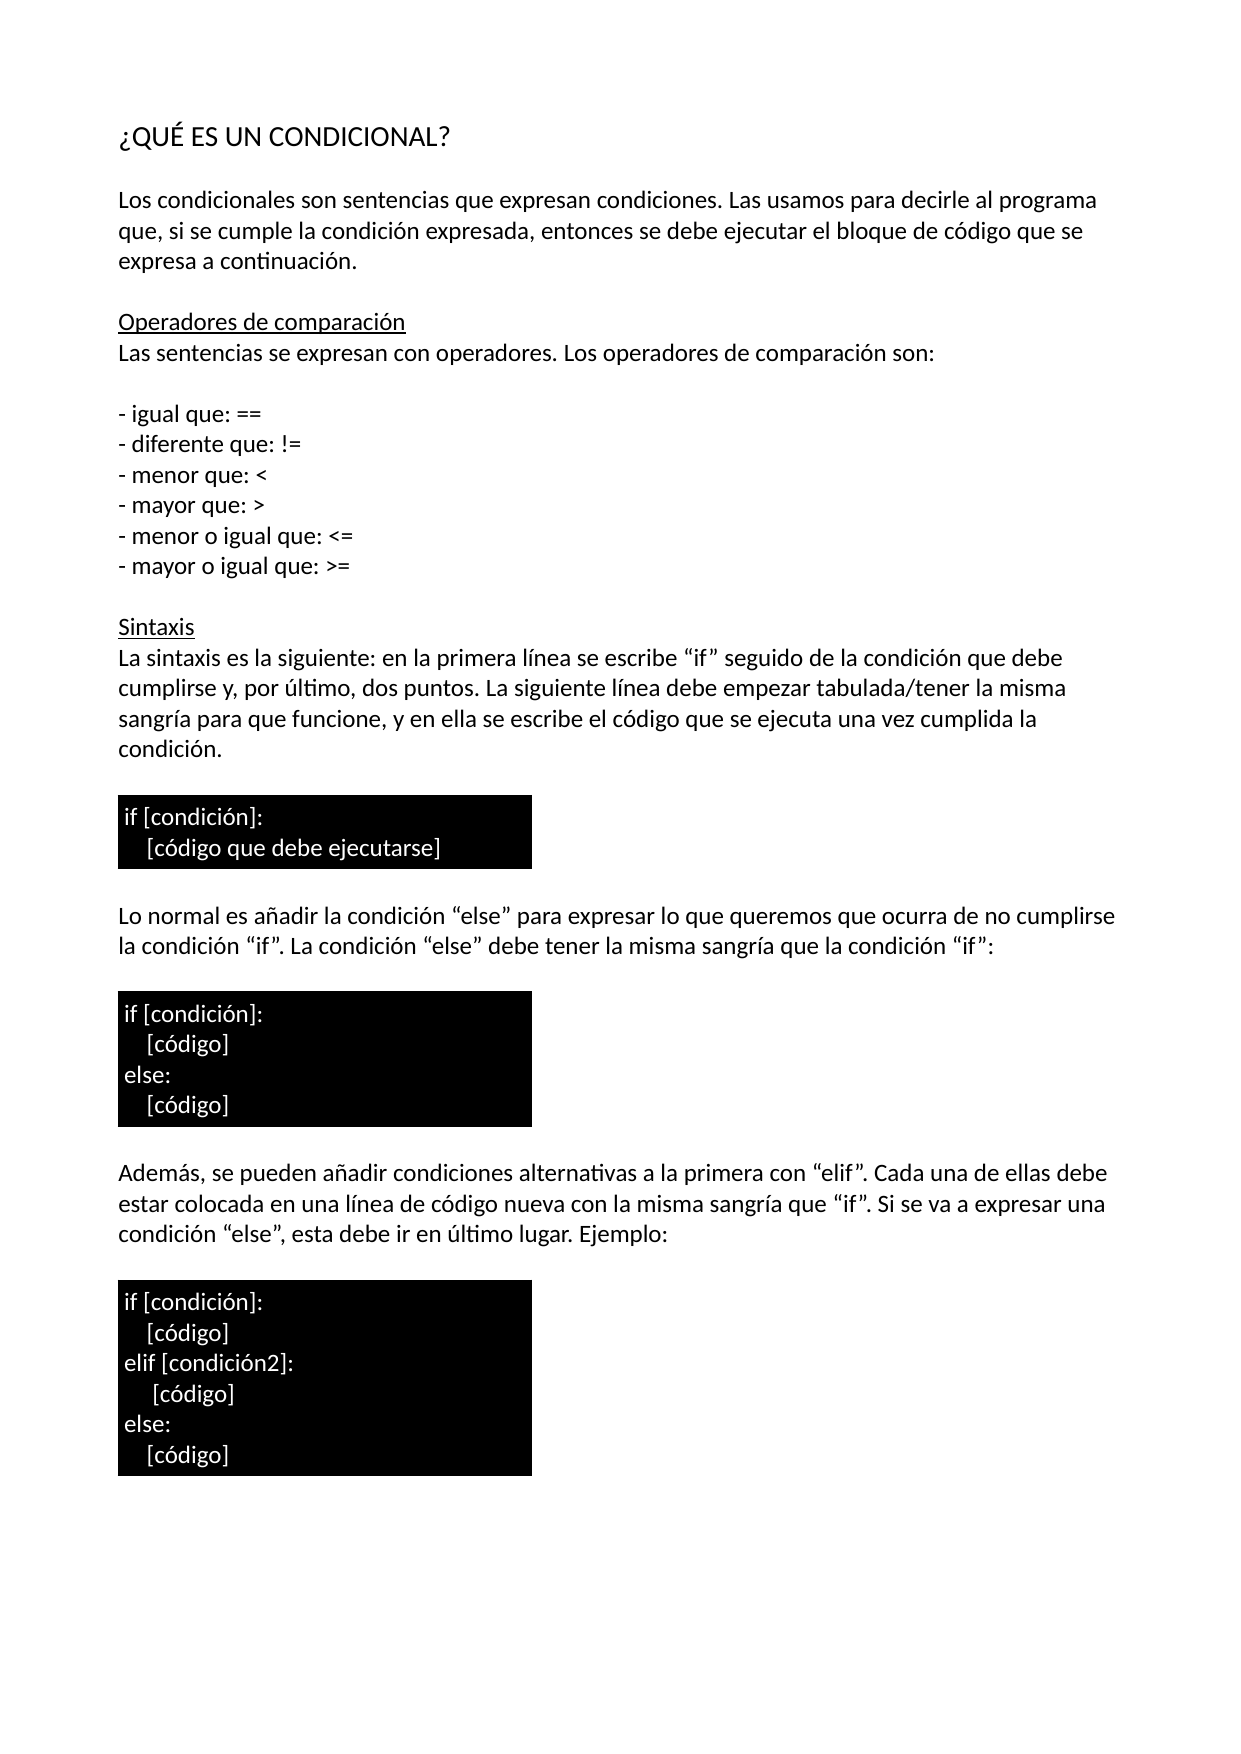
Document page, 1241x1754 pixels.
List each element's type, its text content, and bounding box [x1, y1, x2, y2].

text - menor o igual que: <= [118, 520, 1122, 551]
text - menor que: < [118, 459, 1122, 489]
text ¿QUÉ ES UN CONDICIONAL? [118, 118, 1122, 154]
text Las sentencias se expresan con operadores. Los operadores de comparación son: [118, 337, 1122, 367]
text La sintaxis es la siguiente: en la primera línea se escribe “if” seguido de la condición que debe cumplirse y, por último, dos puntos. La siguiente línea debe empezar tabulada/tener la misma sangría para que funcione, y en ella se escribe el código que se ejecuta una vez cumplida la condición. [118, 642, 1122, 764]
text Sintaxis [118, 612, 1122, 642]
table_header if [condición]: [código que debe ejecutarse] [119, 796, 531, 868]
text - diferente que: != [118, 428, 1122, 459]
text Los condicionales son sentencias que expresan condiciones. Las usamos para decirle al programa que, si se cumple la condición expresada, entonces se debe ejecutar el bloque de código que se expresa a continuación. [118, 184, 1122, 276]
text Operadores de comparación [118, 306, 1122, 337]
table_header if [condición]: [código] elif [condición2]: [código] else: [código] [119, 1281, 531, 1475]
text Lo normal es añadir la condición “else” para expresar lo que queremos que ocurra de no cumplirse la condición “if”. La condición “else” debe tener la misma sangría que la condición “if”: [118, 900, 1122, 961]
table_header if [condición]: [código] else: [código] [119, 993, 531, 1126]
text - mayor o igual que: >= [118, 551, 1122, 581]
text - igual que: == [118, 398, 1122, 428]
text Además, se pueden añadir condiciones alternativas a la primera con “elif”. Cada una de ellas debe estar colocada en una línea de código nueva con la misma sangría que “if”. Si se va a expresar una condición “else”, esta debe ir en último lugar. Ejemplo: [118, 1157, 1122, 1249]
text - mayor que: > [118, 489, 1122, 520]
